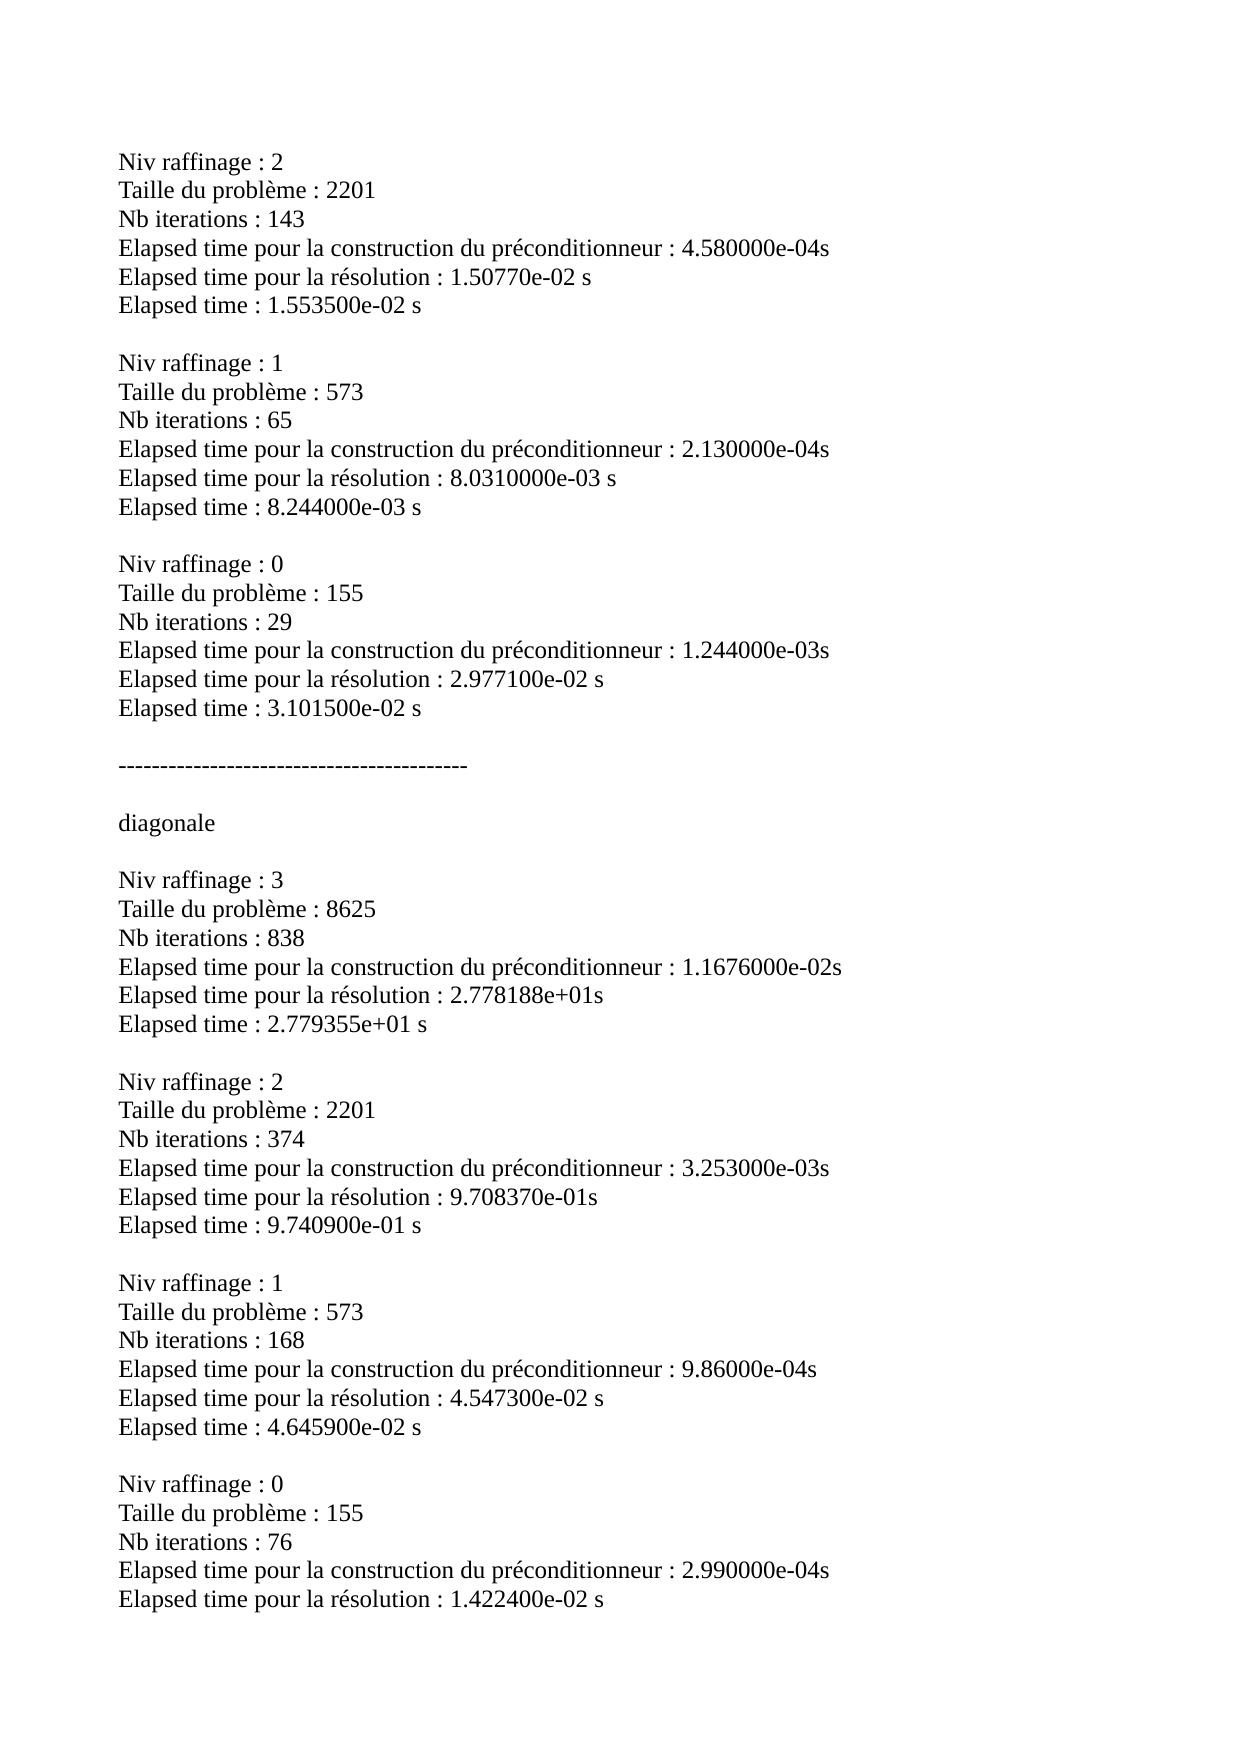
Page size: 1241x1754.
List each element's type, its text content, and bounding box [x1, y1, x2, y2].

text Niv raffinage : 0 [118, 1469, 1122, 1498]
text Nb iterations : 76 [118, 1527, 1122, 1556]
text Nb iterations : 65 [118, 406, 1122, 434]
text Elapsed time : 3.101500e-02 s [118, 693, 1122, 722]
text Elapsed time : 1.553500e-02 s [118, 291, 1122, 319]
text Taille du problème : 573 [118, 377, 1122, 406]
text Niv raffinage : 1 [118, 348, 1122, 377]
text Nb iterations : 374 [118, 1124, 1122, 1153]
text Elapsed time pour la résolution : 9.708370e-01s [118, 1182, 1122, 1211]
text Elapsed time : 2.779355e+01 s [118, 1009, 1122, 1038]
text Elapsed time pour la résolution : 1.422400e-02 s [118, 1584, 1122, 1613]
text Elapsed time pour la résolution : 8.0310000e-03 s [118, 463, 1122, 492]
text Taille du problème : 573 [118, 1297, 1122, 1326]
text Nb iterations : 168 [118, 1326, 1122, 1354]
text Elapsed time pour la construction du préconditionneur : 2.130000e-04s [118, 434, 1122, 463]
text Elapsed time pour la résolution : 2.977100e-02 s [118, 664, 1122, 693]
text Taille du problème : 155 [118, 1498, 1122, 1527]
text Nb iterations : 838 [118, 923, 1122, 952]
text diagonale [118, 808, 1122, 837]
text Elapsed time : 9.740900e-01 s [118, 1211, 1122, 1239]
text Elapsed time pour la construction du préconditionneur : 2.990000e-04s [118, 1556, 1122, 1584]
text Niv raffinage : 3 [118, 866, 1122, 894]
text Taille du problème : 155 [118, 578, 1122, 607]
text Niv raffinage : 1 [118, 1268, 1122, 1297]
text Niv raffinage : 2 [118, 147, 1122, 176]
text Elapsed time pour la résolution : 4.547300e-02 s [118, 1383, 1122, 1412]
text Elapsed time pour la construction du préconditionneur : 1.244000e-03s [118, 636, 1122, 664]
text Elapsed time pour la construction du préconditionneur : 1.1676000e-02s [118, 952, 1122, 981]
text Taille du problème : 2201 [118, 176, 1122, 204]
text Niv raffinage : 2 [118, 1067, 1122, 1096]
text Elapsed time : 4.645900e-02 s [118, 1412, 1122, 1441]
text Elapsed time pour la résolution : 2.778188e+01s [118, 981, 1122, 1009]
text ------------------------------------------ [118, 751, 1122, 779]
text Nb iterations : 29 [118, 607, 1122, 636]
text Elapsed time pour la construction du préconditionneur : 3.253000e-03s [118, 1153, 1122, 1182]
text Nb iterations : 143 [118, 204, 1122, 233]
text Elapsed time pour la construction du préconditionneur : 4.580000e-04s [118, 233, 1122, 262]
text Elapsed time pour la construction du préconditionneur : 9.86000e-04s [118, 1354, 1122, 1383]
text Niv raffinage : 0 [118, 549, 1122, 578]
text Taille du problème : 8625 [118, 894, 1122, 923]
text Taille du problème : 2201 [118, 1096, 1122, 1124]
text Elapsed time : 8.244000e-03 s [118, 492, 1122, 521]
text Elapsed time pour la résolution : 1.50770e-02 s [118, 262, 1122, 291]
